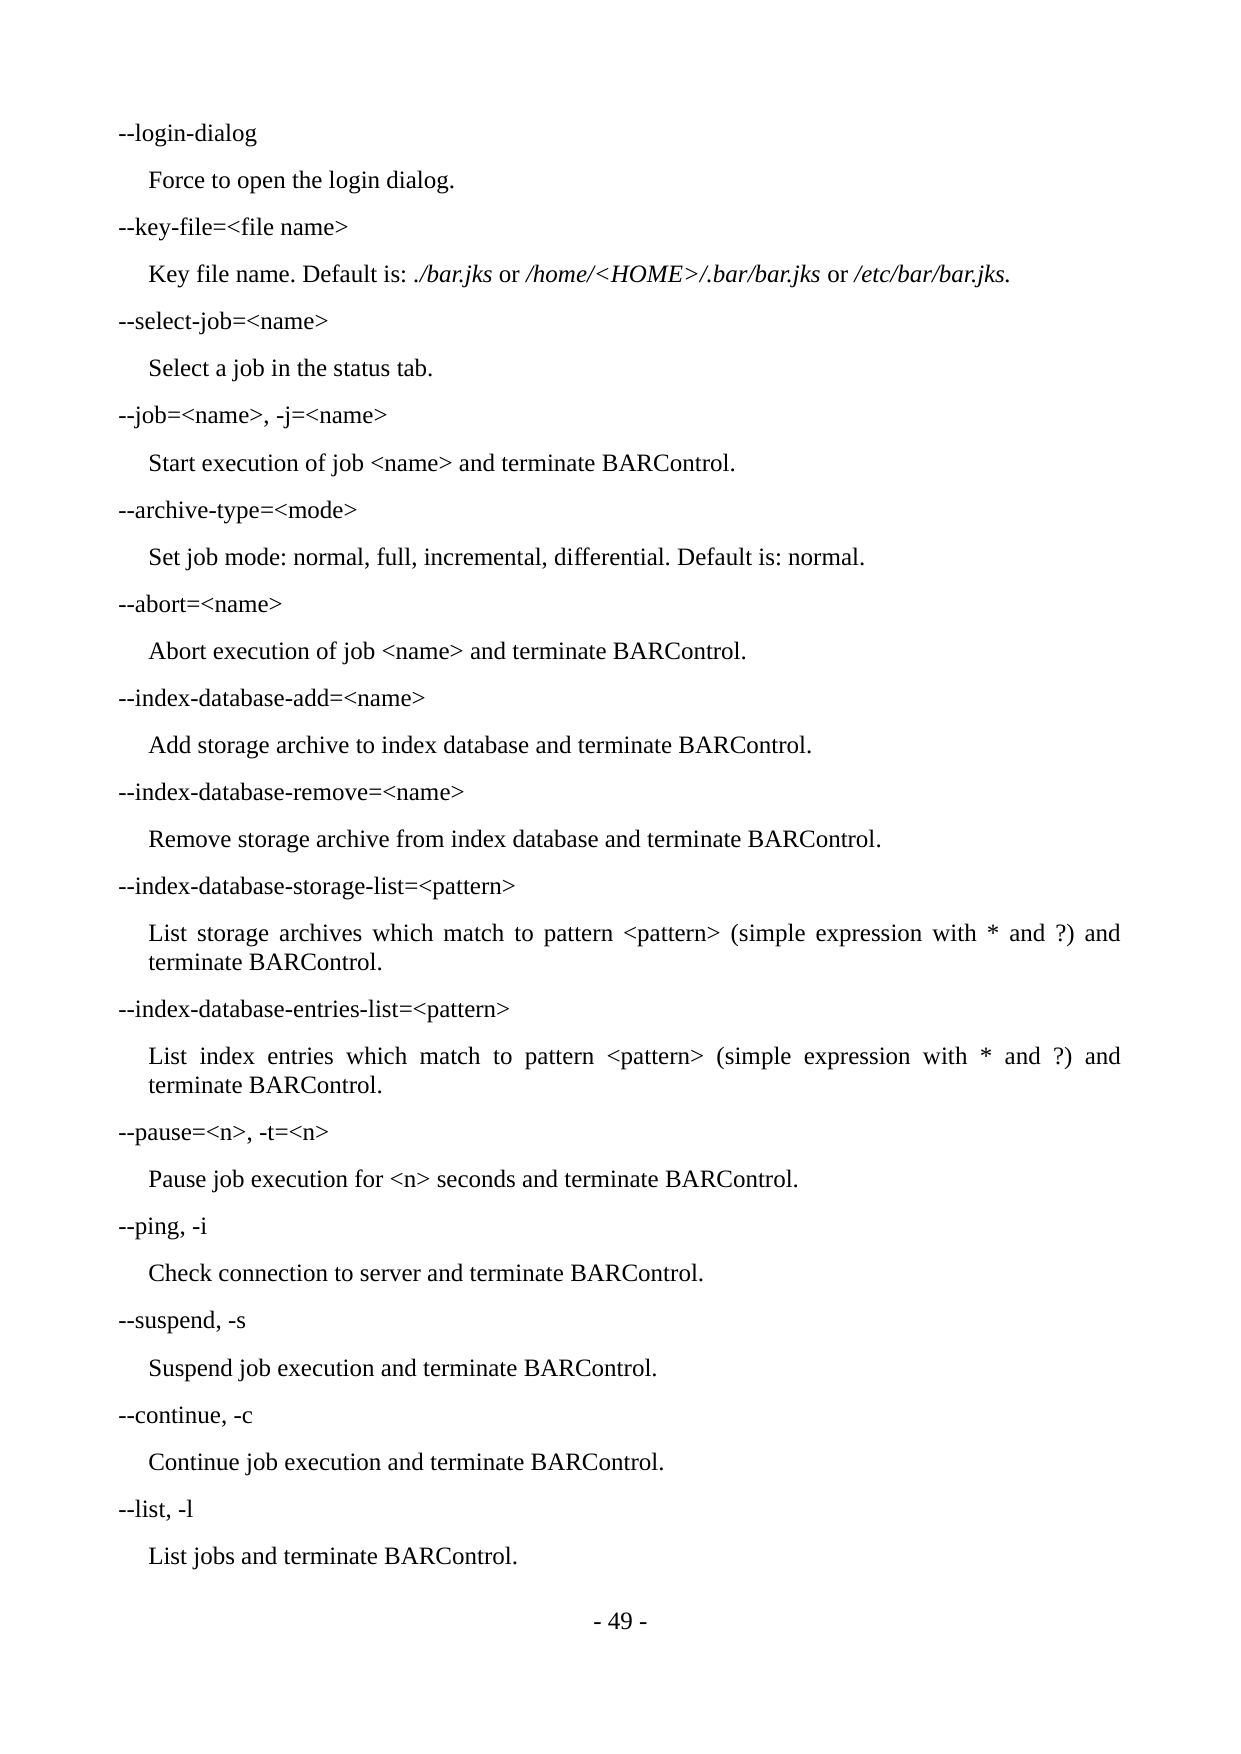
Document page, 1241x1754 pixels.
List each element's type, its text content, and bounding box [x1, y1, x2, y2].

title --login-dialog [118, 118, 1122, 147]
title --suspend, -s [118, 1306, 1122, 1334]
text Pause job execution for <n> seconds and terminate BARControl. [148, 1164, 1122, 1193]
text List storage archives which match to pattern <pattern> (simple expression with * and ?) and terminate BARControl. [148, 918, 1122, 976]
text Check connection to server and terminate BARControl. [148, 1258, 1122, 1287]
text List jobs and terminate BARControl. [148, 1541, 1122, 1570]
title --ping, -i [118, 1211, 1122, 1240]
text List index entries which match to pattern <pattern> (simple expression with * and ?) and terminate BARControl. [148, 1041, 1122, 1099]
title --key-file=<file name> [118, 212, 1122, 241]
title --pause=<n>, -t=<n> [118, 1117, 1122, 1146]
title --continue, -c [118, 1400, 1122, 1428]
text Select a job in the status tab. [148, 353, 1122, 382]
title --select-job=<name> [118, 306, 1122, 335]
title --abort=<name> [118, 589, 1122, 618]
title --index-database-storage-list=<pattern> [118, 871, 1122, 900]
title --job=<name>, -j=<name> [118, 401, 1122, 429]
title --index-database-entries-list=<pattern> [118, 994, 1122, 1023]
text Set job mode: normal, full, incremental, differential. Default is: normal. [148, 542, 1122, 571]
text Force to open the login dialog. [148, 165, 1122, 194]
text Suspend job execution and terminate BARControl. [148, 1353, 1122, 1381]
text Add storage archive to index database and terminate BARControl. [148, 730, 1122, 759]
text Abort execution of job <name> and terminate BARControl. [148, 636, 1122, 665]
text Continue job execution and terminate BARControl. [148, 1447, 1122, 1476]
title --index-database-remove=<name> [118, 777, 1122, 806]
title --index-database-add=<name> [118, 683, 1122, 712]
title --archive-type=<mode> [118, 495, 1122, 523]
text Remove storage archive from index database and terminate BARControl. [148, 824, 1122, 853]
text Key file name. Default is: ./bar.jks or /home/<HOME>/.bar/bar.jks or /etc/bar/bar.jks. [148, 259, 1122, 288]
text Start execution of job <name> and terminate BARControl. [148, 448, 1122, 476]
title --list, -l [118, 1494, 1122, 1523]
